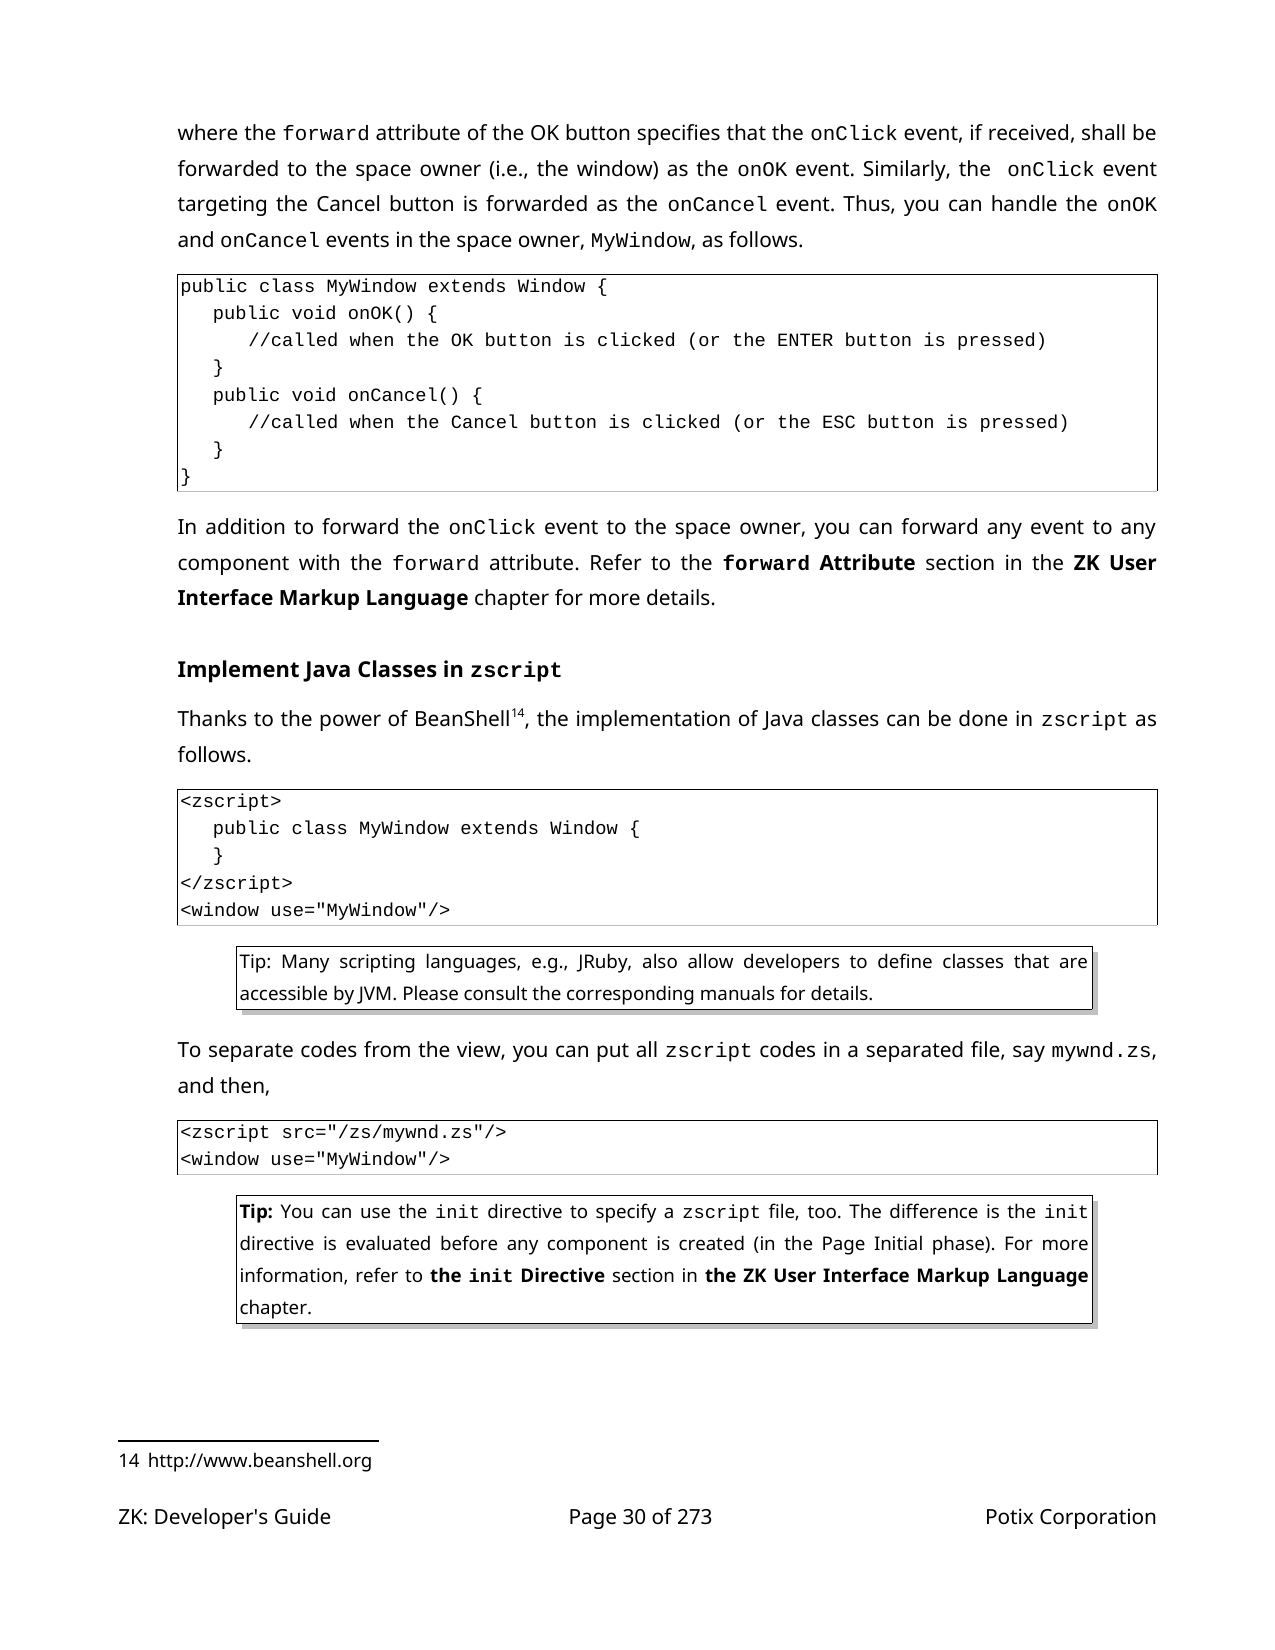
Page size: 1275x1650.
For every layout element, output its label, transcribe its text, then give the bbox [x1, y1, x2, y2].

text } [178, 437, 1157, 461]
subtitle Implement Java Classes in zscript [177, 654, 1157, 684]
text Tip: You can use the init directive to specify a zscript file, too. The difference is the init directive is evaluated before any component is created (in the Page Initial phase). For more information, refer to the init Directive section in the ZK User Interface Markup Language chapter. [237, 1196, 1092, 1323]
text In addition to forward the onClick event to the space owner, you can forward any event to any component with the forward attribute. Refer to the forward Attribute section in the ZK User Interface Markup Language chapter for more details. [177, 512, 1157, 611]
text where the forward attribute of the OK button specifies that the onClick event, if received, shall be forwarded to the space owner (i.e., the window) as the onOK event. Similarly, the onClick event targeting the Cancel button is forwarded as the onCancel event. Thus, you can handle the onOK and onCancel events in the space owner, MyWindow, as follows. [177, 118, 1157, 253]
text public void onOK() { [178, 301, 1157, 325]
text } [178, 355, 1157, 380]
text To separate codes from the view, you can put all zscript codes in a separated file, say mywnd.zs, and then, [177, 1036, 1157, 1099]
text } [178, 843, 1157, 868]
text //called when the Cancel button is clicked (or the ESC button is pressed) [178, 410, 1157, 434]
text <window use="MyWindow"/> [178, 1147, 1157, 1174]
text <window use="MyWindow"/> [178, 898, 1157, 925]
text public void onCancel() { [178, 383, 1157, 407]
text public class MyWindow extends Window { [178, 275, 1157, 298]
text Thanks to the power of BeanShell, the implementation of Java classes can be done in zscript as follows. [177, 704, 1157, 768]
text <zscript> [178, 790, 1157, 813]
text <zscript src="/zs/mywnd.zs"/> [178, 1121, 1157, 1144]
text http://www.beanshell.org [118, 1447, 1157, 1473]
text public class MyWindow extends Window { [178, 816, 1157, 840]
text </zscript> [178, 871, 1157, 895]
text //called when the OK button is clicked (or the ENTER button is pressed) [178, 328, 1157, 352]
text Tip: Many scripting languages, e.g., JRuby, also allow developers to define classes that are accessible by JVM. Please consult the corresponding manuals for details. [237, 947, 1092, 1009]
text } [178, 464, 1157, 491]
